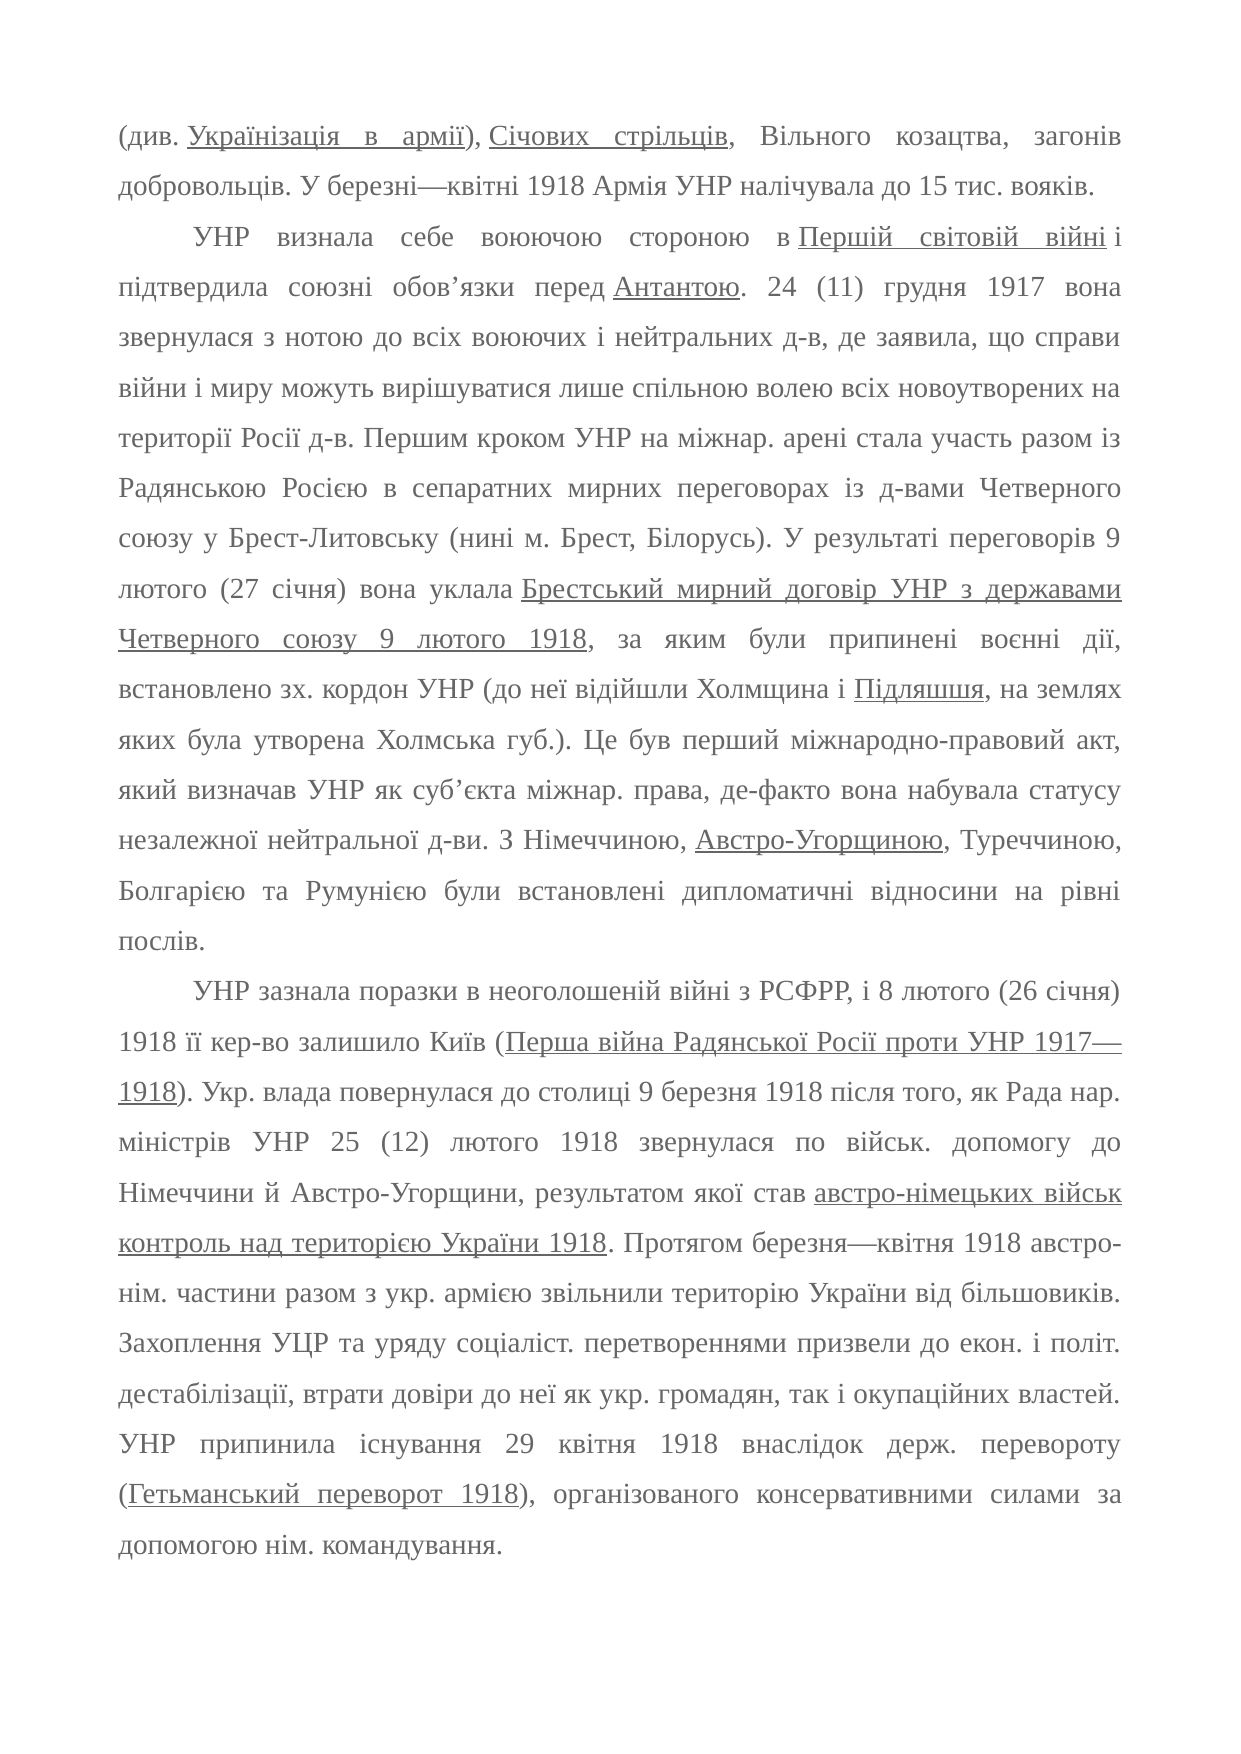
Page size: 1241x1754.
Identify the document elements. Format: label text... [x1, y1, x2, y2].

text (див. Українізація в армії), Січових стрільців, Вільного козацтва, загонів добровольців. У березні—квітні 1918 Армія УНР налічувала до 15 тис. вояків. [118, 118, 1122, 202]
text УНР визнала себе воюючою стороною в Першій світовій війні і підтвердила союзні обов’язки перед Антантою. 24 (11) грудня 1917 вона звернулася з нотою до всіх воюючих і нейтральних д-в, де заявила, що справи війни і миру можуть вирішуватися лише спільною волею всіх новоутворених на території Росії д-в. Першим кроком УНР на міжнар. арені стала участь разом із Радянською Росією в сепаратних мирних переговорах із д-вами Четверного союзу у Брест-Литовську (нині м. Брест, Білорусь). У результаті переговорів 9 лютого (27 січня) вона уклала Брестський мирний договір УНР з державами Четверного союзу 9 лютого 1918, за яким були припинені воєнні дії, встановлено зх. кордон УНР (до неї відійшли Холмщина і Підляшшя, на землях яких була утворена Холмська губ.). Це був перший міжнародно-правовий акт, який визначав УНР як суб’єкта міжнар. права, де-факто вона набувала статусу незалежної нейтральної д-ви. З Німеччиною, Австро-Угорщиною, Туреччиною, Болгарією та Румунією були встановлені дипломатичні відносини на рівні послів. [118, 219, 1122, 957]
text УНР зазнала поразки в неоголошеній війні з РСФРР, і 8 лютого (26 січня) 1918 її кер-во залишило Київ (Перша війна Радянської Росії проти УНР 1917—1918). Укр. влада повернулася до столиці 9 березня 1918 після того, як Рада нар. міністрів УНР 25 (12) лютого 1918 звернулася по військ. допомогу до Німеччини й Австро-Угорщини, результатом якої став австро-німецьких військ контроль над територією України 1918. Протягом березня—квітня 1918 австро-нім. частини разом з укр. армією звільнили територію України від більшовиків. Захоплення УЦР та уряду соціаліст. перетвореннями призвели до екон. і політ. дестабілізації, втрати довіри до неї як укр. громадян, так і окупаційних властей. УНР припинила існування 29 квітня 1918 внаслідок держ. перевороту (Гетьманський переворот 1918), організованого консервативними силами за допомогою нім. командування. [118, 973, 1122, 1560]
